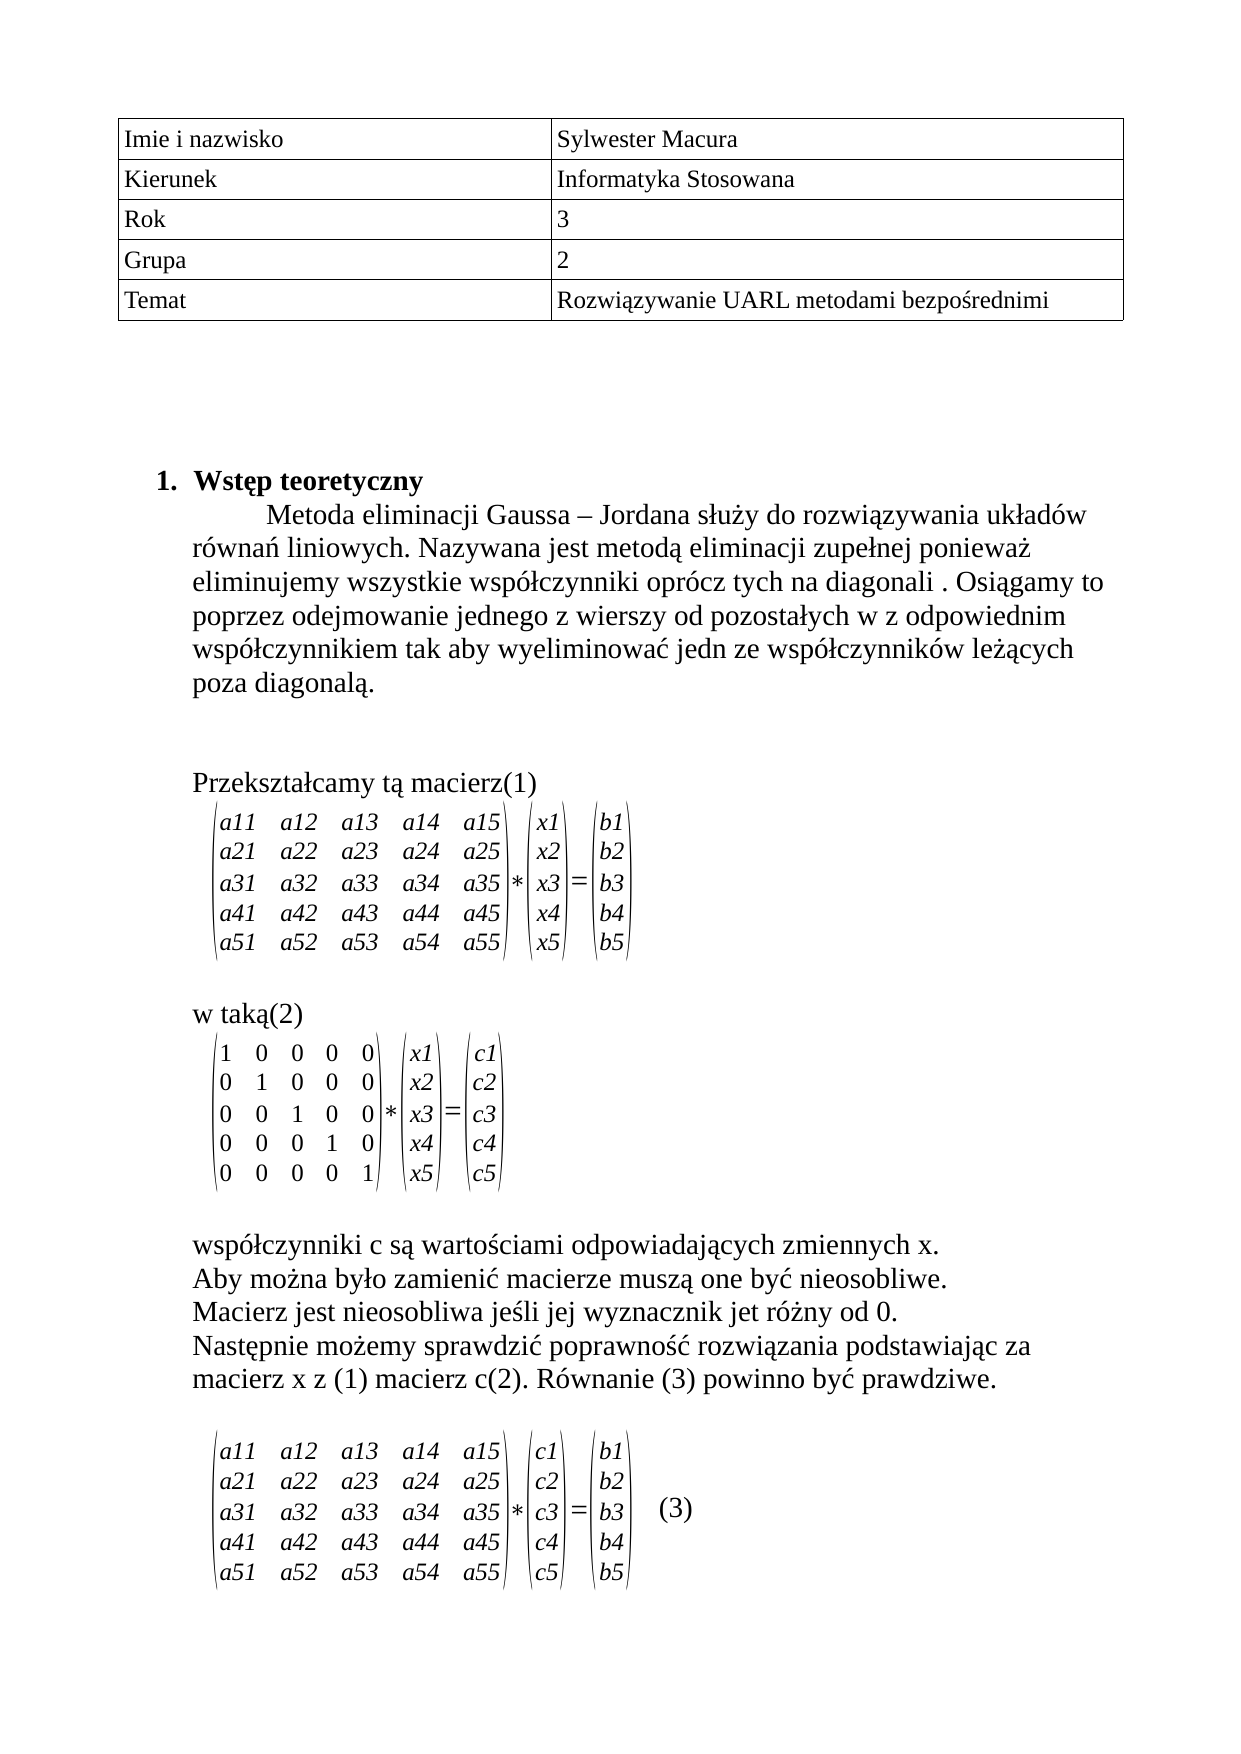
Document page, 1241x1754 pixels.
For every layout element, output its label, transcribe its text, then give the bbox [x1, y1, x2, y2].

text (3) [192, 1428, 1122, 1592]
table_cell Informatyka Stosowana [552, 160, 1123, 199]
table_header Sylwester Macura [552, 119, 1123, 158]
text Macierz jest nieosobliwa jeśli jej wyznacznik jet różny od 0. [192, 1294, 1122, 1328]
table_cell 3 [552, 200, 1123, 239]
table_cell 2 [552, 240, 1123, 279]
table_header Imie i nazwisko [119, 119, 551, 158]
text Aby można było zamienić macierze muszą one być nieosobliwe. [192, 1261, 1122, 1294]
list Wstęp teoretyczny [156, 463, 1122, 497]
table_cell Temat [119, 280, 551, 320]
text Metoda eliminacji Gaussa – Jordana służy do rozwiązywania układów równań liniowych. Nazywana jest metodą eliminacji zupełnej ponieważ eliminujemy wszystkie współczynniki oprócz tych na diagonali . Osiągamy to poprzez odejmowanie jednego z wierszy od pozostałych w z odpowiednim współczynnikiem tak aby wyeliminować jedn ze współczynników leżących poza diagonalą. [192, 497, 1122, 698]
text Następnie możemy sprawdzić poprawność rozwiązania podstawiając za macierz x z (1) macierz c(2). Równanie (3) powinno być prawdziwe. [192, 1328, 1122, 1395]
table_cell Rozwiązywanie UARL metodami bezpośrednimi [552, 280, 1123, 320]
table_cell Kierunek [119, 160, 551, 199]
text Przekształcamy tą macierz(1) [192, 765, 1122, 799]
text współczynniki c są wartościami odpowiadających zmiennych x. [192, 1227, 1122, 1261]
text w taką(2) [192, 996, 1122, 1030]
table_cell Rok [119, 200, 551, 239]
table_cell Grupa [119, 240, 551, 279]
